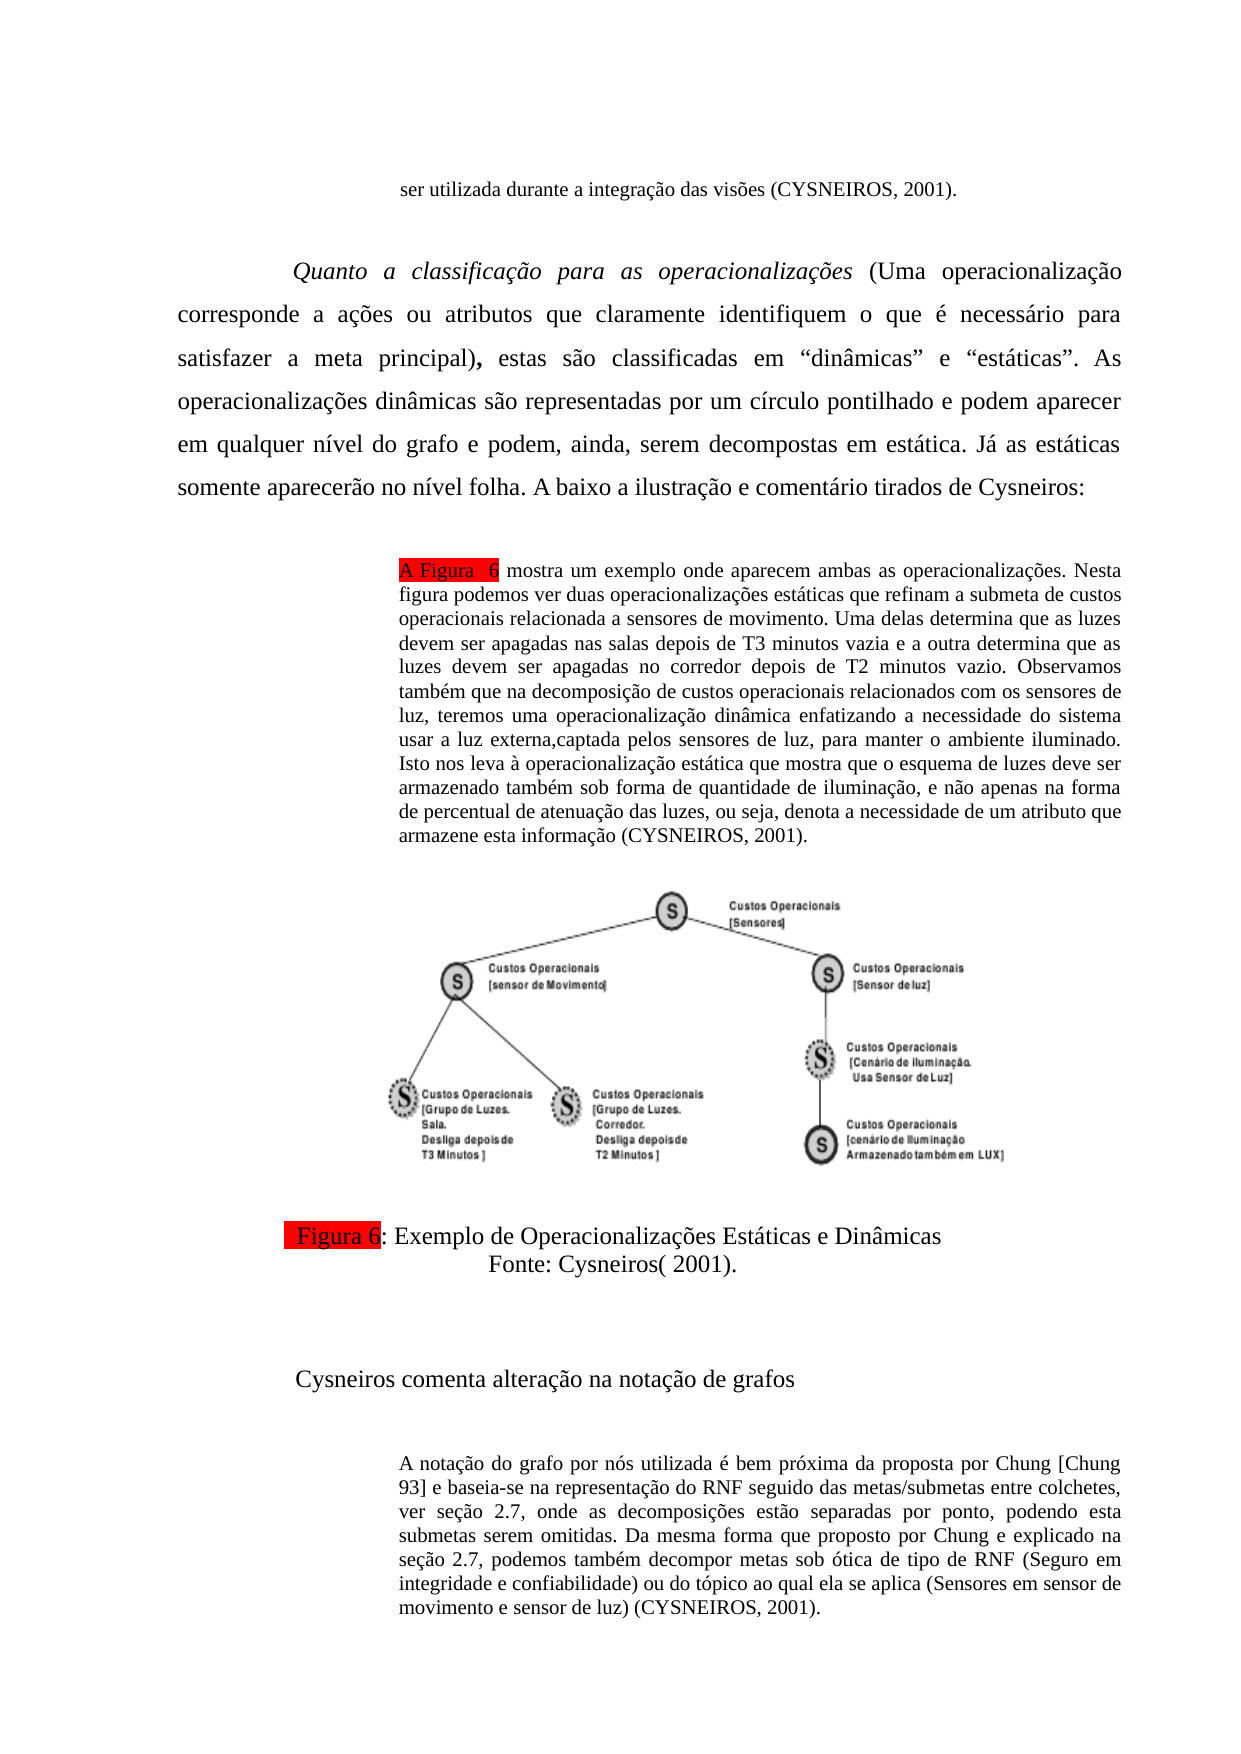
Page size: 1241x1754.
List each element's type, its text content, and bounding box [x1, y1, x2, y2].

text Cysneiros comenta alteração na notação de grafos [177, 1364, 1122, 1393]
text Fonte: Cysneiros( 2001). [103, 1249, 1122, 1278]
text Figura 6: Exemplo de Operacionalizações Estáticas e Dinâmicas [103, 1221, 1122, 1249]
list ser utilizada durante a integração das visões (CYSNEIROS, 2001). [362, 177, 1122, 201]
text A Figura 6 mostra um exemplo onde aparecem ambas as operacionalizações. Nesta figura podemos ver duas operacionalizações estáticas que refinam a submeta de custos operacionais relacionada a sensores de movimento. Uma delas determina que as luzes devem ser apagadas nas salas depois de T3 minutos vazia e a outra determina que as luzes devem ser apagadas no corredor depois de T2 minutos vazio. Observamos também que na decomposição de custos operacionais relacionados com os sensores de luz, teremos uma operacionalização dinâmica enfatizando a necessidade do sistema usar a luz externa,captada pelos sensores de luz, para manter o ambiente iluminado. Isto nos leva à operacionalização estática que mostra que o esquema de luzes deve ser armazenado também sob forma de quantidade de iluminação, e não apenas na forma de percentual de atenuação das luzes, ou seja, denota a necessidade de um atributo que armazene esta informação (CYSNEIROS, 2001). [398, 558, 1122, 847]
text A notação do grafo por nós utilizada é bem próxima da proposta por Chung [Chung 93] e baseia-se na representação do RNF seguido das metas/submetas entre colchetes, ver seção 2.7, onde as decomposições estão separadas por ponto, podendo esta submetas serem omitidas. Da mesma forma que proposto por Chung e explicado na seção 2.7, podemos também decompor metas sob ótica de tipo de RNF (Seguro em integridade e confiabilidade) ou do tópico ao qual ela se aplica (Sensores em sensor de movimento e sensor de luz) (CYSNEIROS, 2001). [398, 1451, 1122, 1619]
text Quanto a classificação para as operacionalizações (Uma operacionalização corresponde a ações ou atributos que claramente identifiquem o que é necessário para satisfazer a meta principal), estas são classificadas em “dinâmicas” e “estáticas”. As operacionalizações dinâmicas são representadas por um círculo pontilhado e podem aparecer em qualquer nível do grafo e podem, ainda, serem decompostas em estática. Já as estáticas somente aparecerão no nível folha. A baixo a ilustração e comentário tirados de Cysneiros: [177, 256, 1122, 501]
